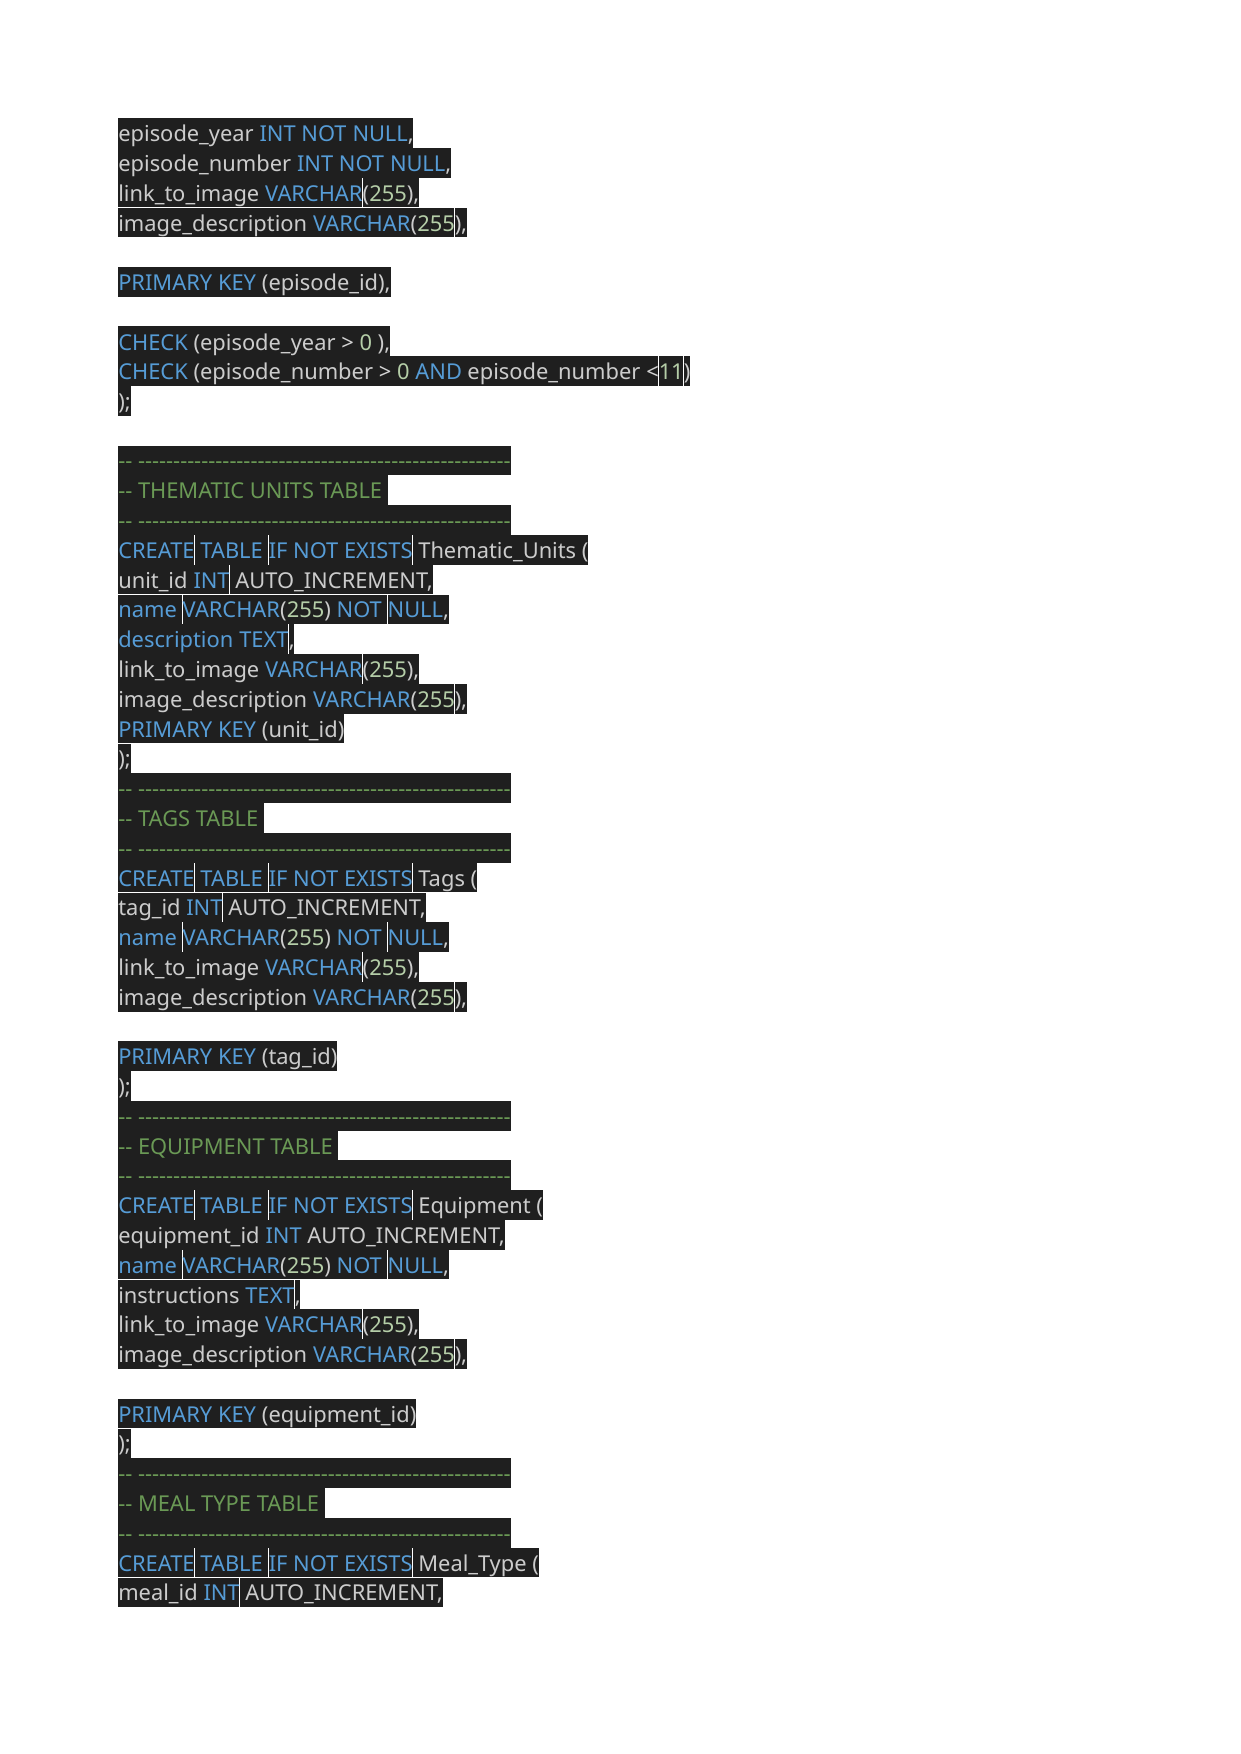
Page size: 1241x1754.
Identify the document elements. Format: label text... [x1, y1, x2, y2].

text -- TAGS TABLE [118, 803, 1122, 833]
text PRIMARY KEY (unit_id) [118, 714, 1122, 743]
text link_to_image VARCHAR(255), [118, 178, 1122, 207]
text ); [118, 743, 1122, 773]
text ); [118, 1071, 1122, 1101]
text link_to_image VARCHAR(255), [118, 952, 1122, 982]
text CREATE TABLE IF NOT EXISTS Thematic_Units ( [118, 535, 1122, 565]
text meal_id INT AUTO_INCREMENT, [118, 1577, 1122, 1607]
text unit_id INT AUTO_INCREMENT, [118, 565, 1122, 594]
text description TEXT, [118, 624, 1122, 654]
text name VARCHAR(255) NOT NULL, [118, 922, 1122, 952]
text tag_id INT AUTO_INCREMENT, [118, 892, 1122, 922]
text image_description VARCHAR(255), [118, 684, 1122, 714]
text name VARCHAR(255) NOT NULL, [118, 1250, 1122, 1279]
text -- ----------------------------------------------------- [118, 1518, 1122, 1548]
text -- ----------------------------------------------------- [118, 1458, 1122, 1488]
text CREATE TABLE IF NOT EXISTS Meal_Type ( [118, 1548, 1122, 1577]
text CHECK (episode_number > 0 AND episode_number <11) [118, 356, 1122, 386]
text equipment_id INT AUTO_INCREMENT, [118, 1220, 1122, 1250]
text image_description VARCHAR(255), [118, 982, 1122, 1012]
text -- EQUIPMENT TABLE [118, 1131, 1122, 1160]
text -- ----------------------------------------------------- [118, 833, 1122, 863]
text image_description VARCHAR(255), [118, 207, 1122, 237]
text episode_year INT NOT NULL, [118, 118, 1122, 148]
text -- ----------------------------------------------------- [118, 446, 1122, 475]
text PRIMARY KEY (episode_id), [118, 267, 1122, 297]
text instructions TEXT, [118, 1279, 1122, 1309]
text PRIMARY KEY (equipment_id) [118, 1399, 1122, 1428]
text -- ----------------------------------------------------- [118, 505, 1122, 535]
text CREATE TABLE IF NOT EXISTS Tags ( [118, 863, 1122, 892]
text ); [118, 386, 1122, 416]
text image_description VARCHAR(255), [118, 1339, 1122, 1369]
text PRIMARY KEY (tag_id) [118, 1041, 1122, 1071]
text -- ----------------------------------------------------- [118, 1160, 1122, 1190]
text -- MEAL TYPE TABLE [118, 1488, 1122, 1518]
text -- THEMATIC UNITS TABLE [118, 475, 1122, 505]
text name VARCHAR(255) NOT NULL, [118, 594, 1122, 624]
text ); [118, 1428, 1122, 1458]
text link_to_image VARCHAR(255), [118, 1309, 1122, 1339]
text CHECK (episode_year > 0 ), [118, 326, 1122, 356]
text link_to_image VARCHAR(255), [118, 654, 1122, 684]
text -- ----------------------------------------------------- [118, 773, 1122, 803]
text -- ----------------------------------------------------- [118, 1101, 1122, 1131]
text CREATE TABLE IF NOT EXISTS Equipment ( [118, 1190, 1122, 1220]
text episode_number INT NOT NULL, [118, 148, 1122, 178]
